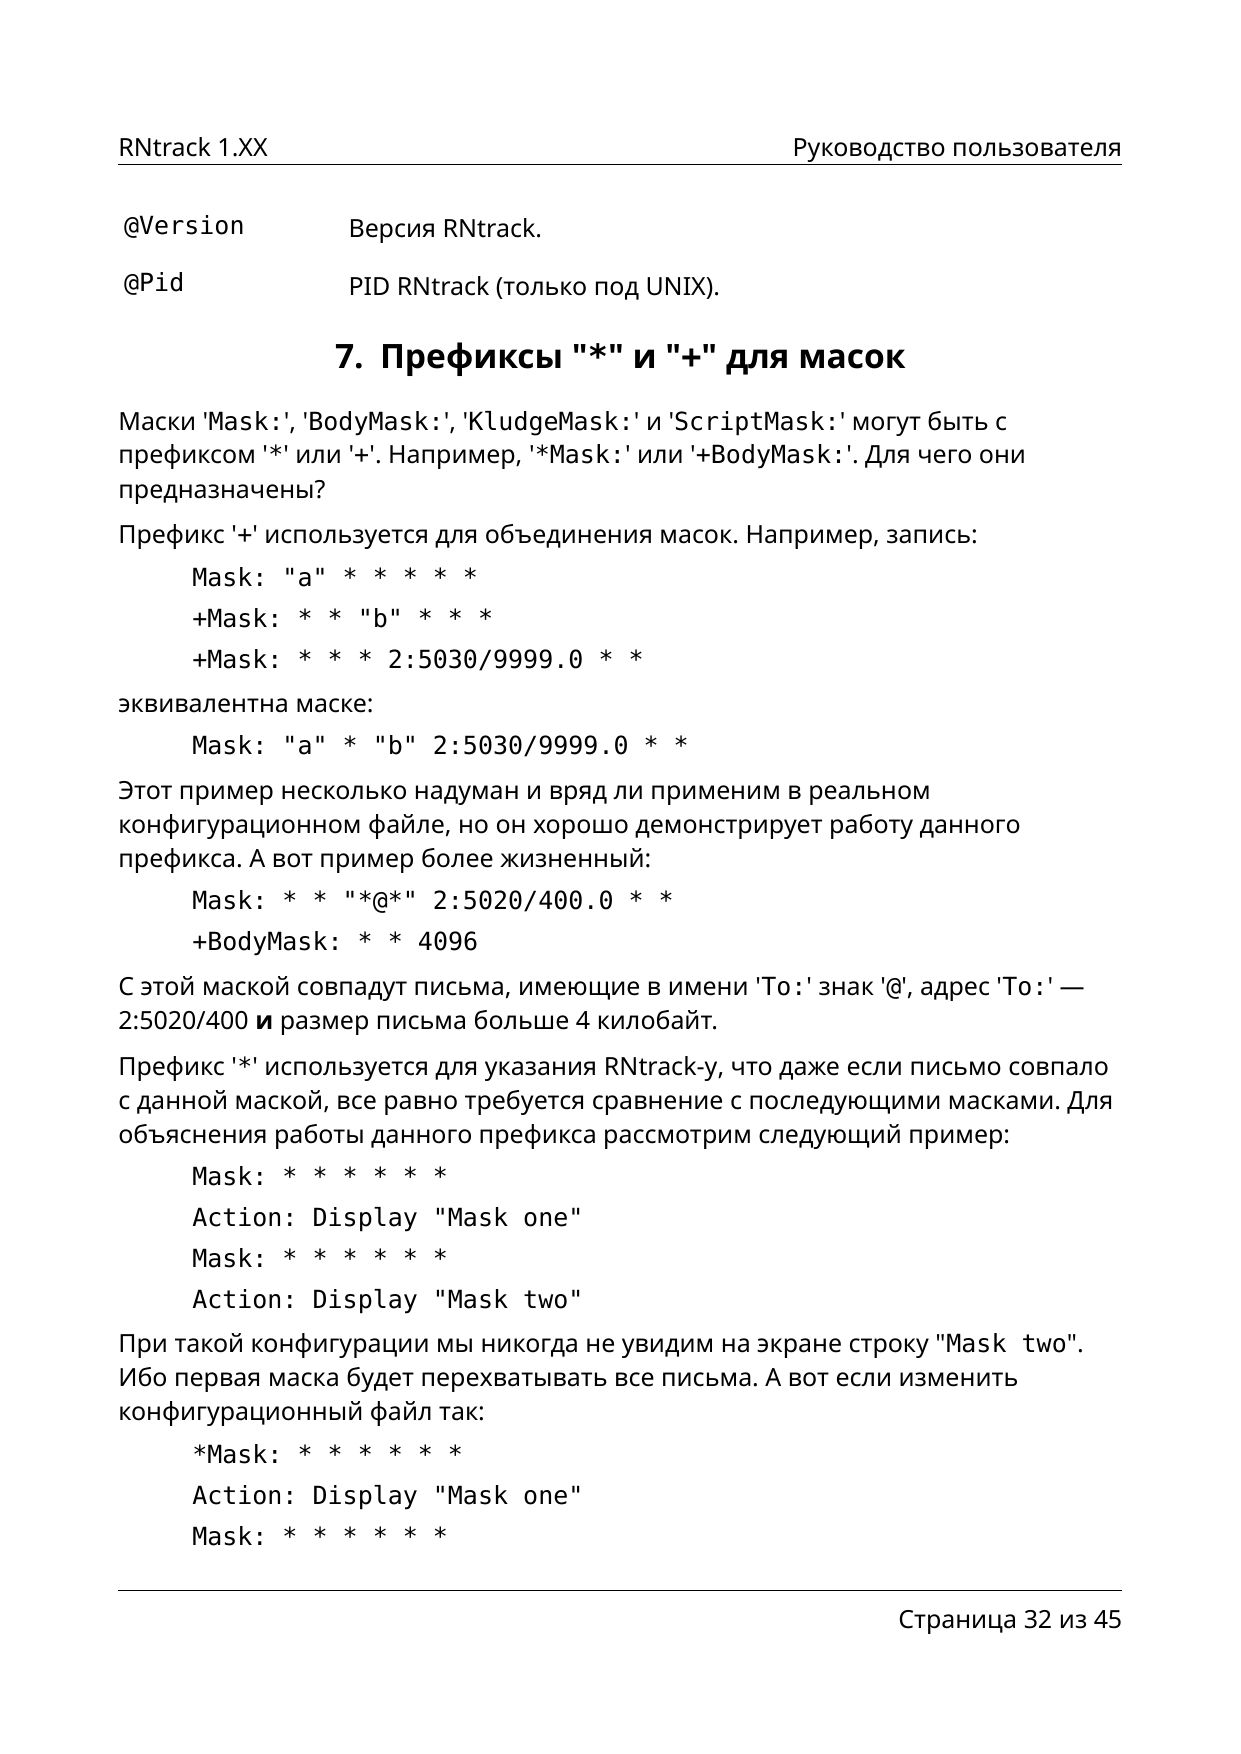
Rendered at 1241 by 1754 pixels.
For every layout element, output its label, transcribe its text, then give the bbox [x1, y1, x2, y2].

text Mask: * * * * * * [192, 1522, 1122, 1551]
text Маски 'Mask:', 'BodyMask:', 'KludgeMask:' и 'ScriptMask:' могут быть с префиксом '*' или '+'. Например, '*Mask:' или '+BodyMask:'. Для чего они предназначены? [118, 403, 1122, 505]
table_cell Версия RNtrack. [343, 194, 1122, 251]
text +Mask: * * "b" * * * [192, 604, 1122, 633]
text Префикс '+' используется для объединения масок. Например, запись: [118, 517, 1122, 551]
text Action: Display "Mask one" [192, 1203, 1122, 1232]
text Mask: * * * * * * [192, 1162, 1122, 1191]
text При такой конфигурации мы никогда не увидим на экране строку "Mask two". Ибо первая маска будет перехватывать все письма. А вот если изменить конфигурационный файл так: [118, 1326, 1122, 1428]
text +BodyMask: * * 4096 [192, 927, 1122, 957]
table_cell @Pid [118, 251, 343, 308]
text Этот пример несколько надуман и вряд ли применим в реальном конфигурационном файле, но он хорошо демонстрирует работу данного префикса. А вот пример более жизненный: [118, 772, 1122, 875]
text эквивалентна маске: [118, 686, 1122, 720]
text Mask: * * * * * * [192, 1244, 1122, 1273]
text Префикс '*' используется для указания RNtrack-у, что даже если письмо совпало с данной маской, все равно требуется сравнение с последующими масками. Для объяснения работы данного префикса рассмотрим следующий пример: [118, 1048, 1122, 1150]
text Action: Display "Mask one" [192, 1481, 1122, 1510]
table_cell @Version [118, 194, 343, 251]
text Mask: "a" * * * * * [192, 563, 1122, 592]
text *Mask: * * * * * * [192, 1440, 1122, 1469]
text С этой маской совпадут письма, имеющие в имени 'To:' знак '@', адрес 'To:' — 2:5020/400 и размер письма больше 4 килобайт. [118, 968, 1122, 1036]
text Mask: "a" * "b" 2:5030/9999.0 * * [192, 732, 1122, 761]
text Action: Display "Mask two" [192, 1285, 1122, 1314]
subtitle Префиксы "*" и "+" для масок [118, 333, 1122, 379]
text +Mask: * * * 2:5030/9999.0 * * [192, 645, 1122, 674]
text Mask: * * "*@*" 2:5020/400.0 * * [192, 886, 1122, 916]
table_cell PID RNtrack (только под UNIX). [343, 251, 1122, 308]
